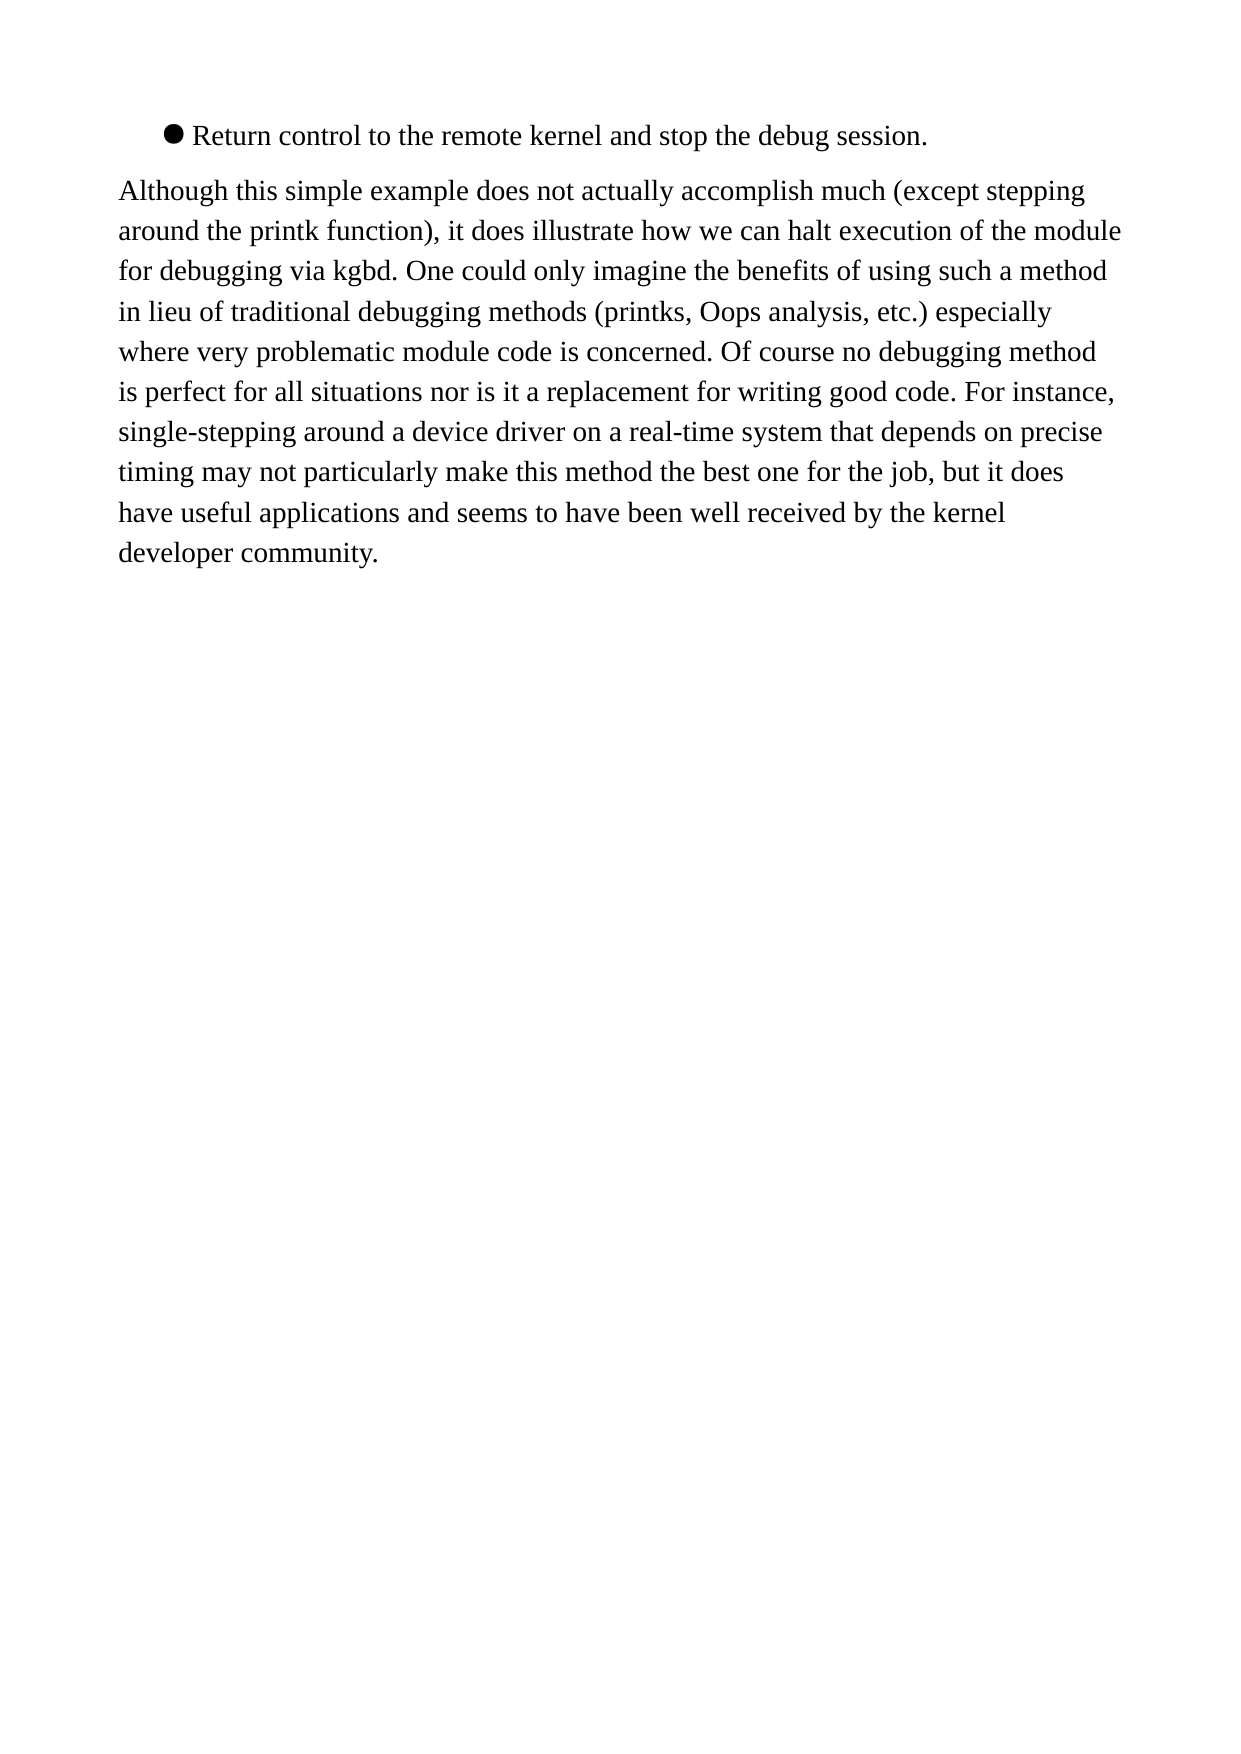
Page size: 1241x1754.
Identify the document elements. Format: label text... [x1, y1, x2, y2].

list Return control to the remote kernel and stop the debug session. [162, 118, 1122, 152]
text Although this simple example does not actually accomplish much (except stepping around the printk function), it does illustrate how we can halt execution of the module for debugging via kgbd. One could only imagine the benefits of using such a method in lieu of traditional debugging methods (printks, Oops analysis, etc.) especially where very problematic module code is concerned. Of course no debugging method is perfect for all situations nor is it a replacement for writing good code. For instance, single-stepping around a device driver on a real-time system that depends on precise timing may not particularly make this method the best one for the job, but it does have useful applications and seems to have been well received by the kernel developer community. [118, 173, 1122, 568]
